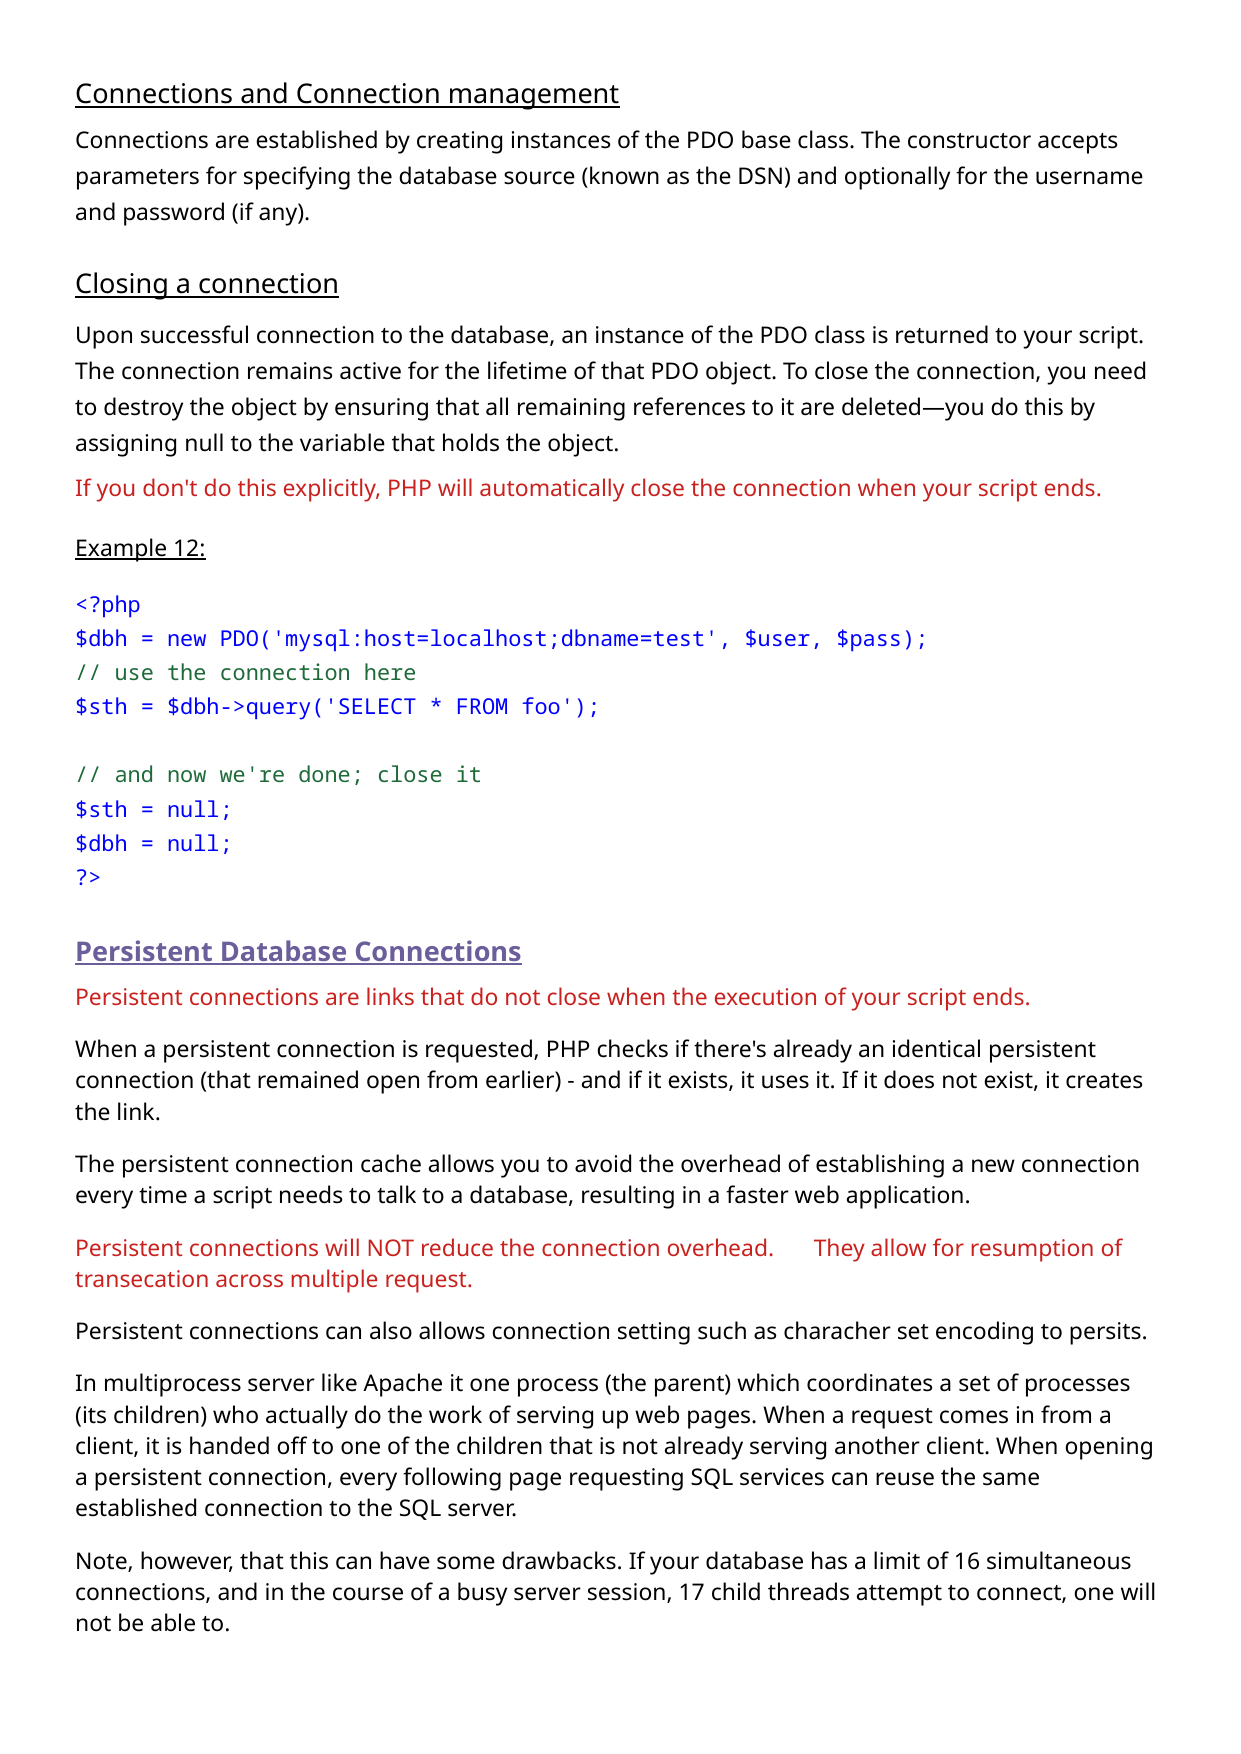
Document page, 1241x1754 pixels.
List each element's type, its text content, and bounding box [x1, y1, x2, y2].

text The persistent connection cache allows you to avoid the overhead of establishing a new connection every time a script needs to talk to a database, resulting in a faster web application. [75, 1148, 1166, 1211]
subtitle Connections and Connection management [75, 75, 1166, 112]
text When a persistent connection is requested, PHP checks if there's already an identical persistent connection (that remained open from earlier) - and if it exists, it uses it. If it does not exist, it creates the link. [75, 1033, 1166, 1127]
subtitle Persistent Database Connections [75, 932, 1166, 969]
text Note, however, that this can have some drawbacks. If your database has a limit of 16 simultaneous connections, and in the course of a busy server session, 17 child threads attempt to connect, one will not be able to. [75, 1545, 1166, 1638]
text <?php $dbh = new PDO('mysql:host=localhost;dbname=test', $user, $pass); // use the connection here $sth = $dbh->query('SELECT * FROM foo'); // and now we're done; close it $sth = null; $dbh = null; ?> [75, 589, 1166, 892]
text Upon successful connection to the database, an instance of the PDO class is returned to your script. The connection remains active for the lifetime of that PDO object. To close the connection, you need to destroy the object by ensuring that all remaining references to it are deleted—you do this by assigning null to the variable that holds the object. [75, 319, 1166, 458]
text Persistent connections can also allows connection setting such as characher set encoding to persits. [75, 1315, 1166, 1346]
text Persistent connections will NOT reduce the connection overhead. They allow for resumption of transecation across multiple request. [75, 1232, 1166, 1294]
text In multiprocess server like Apache it one process (the parent) which coordinates a set of processes (its children) who actually do the work of serving up web pages. When a request comes in from a client, it is handed off to one of the children that is not already serving another client. When opening a persistent connection, every following page requesting SQL services can reuse the same established connection to the SQL server. [75, 1367, 1166, 1524]
text Closing a connection [75, 265, 1166, 302]
text If you don't do this explicitly, PHP will automatically close the connection when your script ends. [75, 472, 1166, 503]
text Connections are established by creating instances of the PDO base class. The constructor accepts parameters for specifying the database source (known as the DSN) and optionally for the username and password (if any). [75, 124, 1166, 227]
text Persistent connections are links that do not close when the execution of your script ends. [75, 981, 1166, 1012]
text Example 12: [75, 532, 1166, 563]
